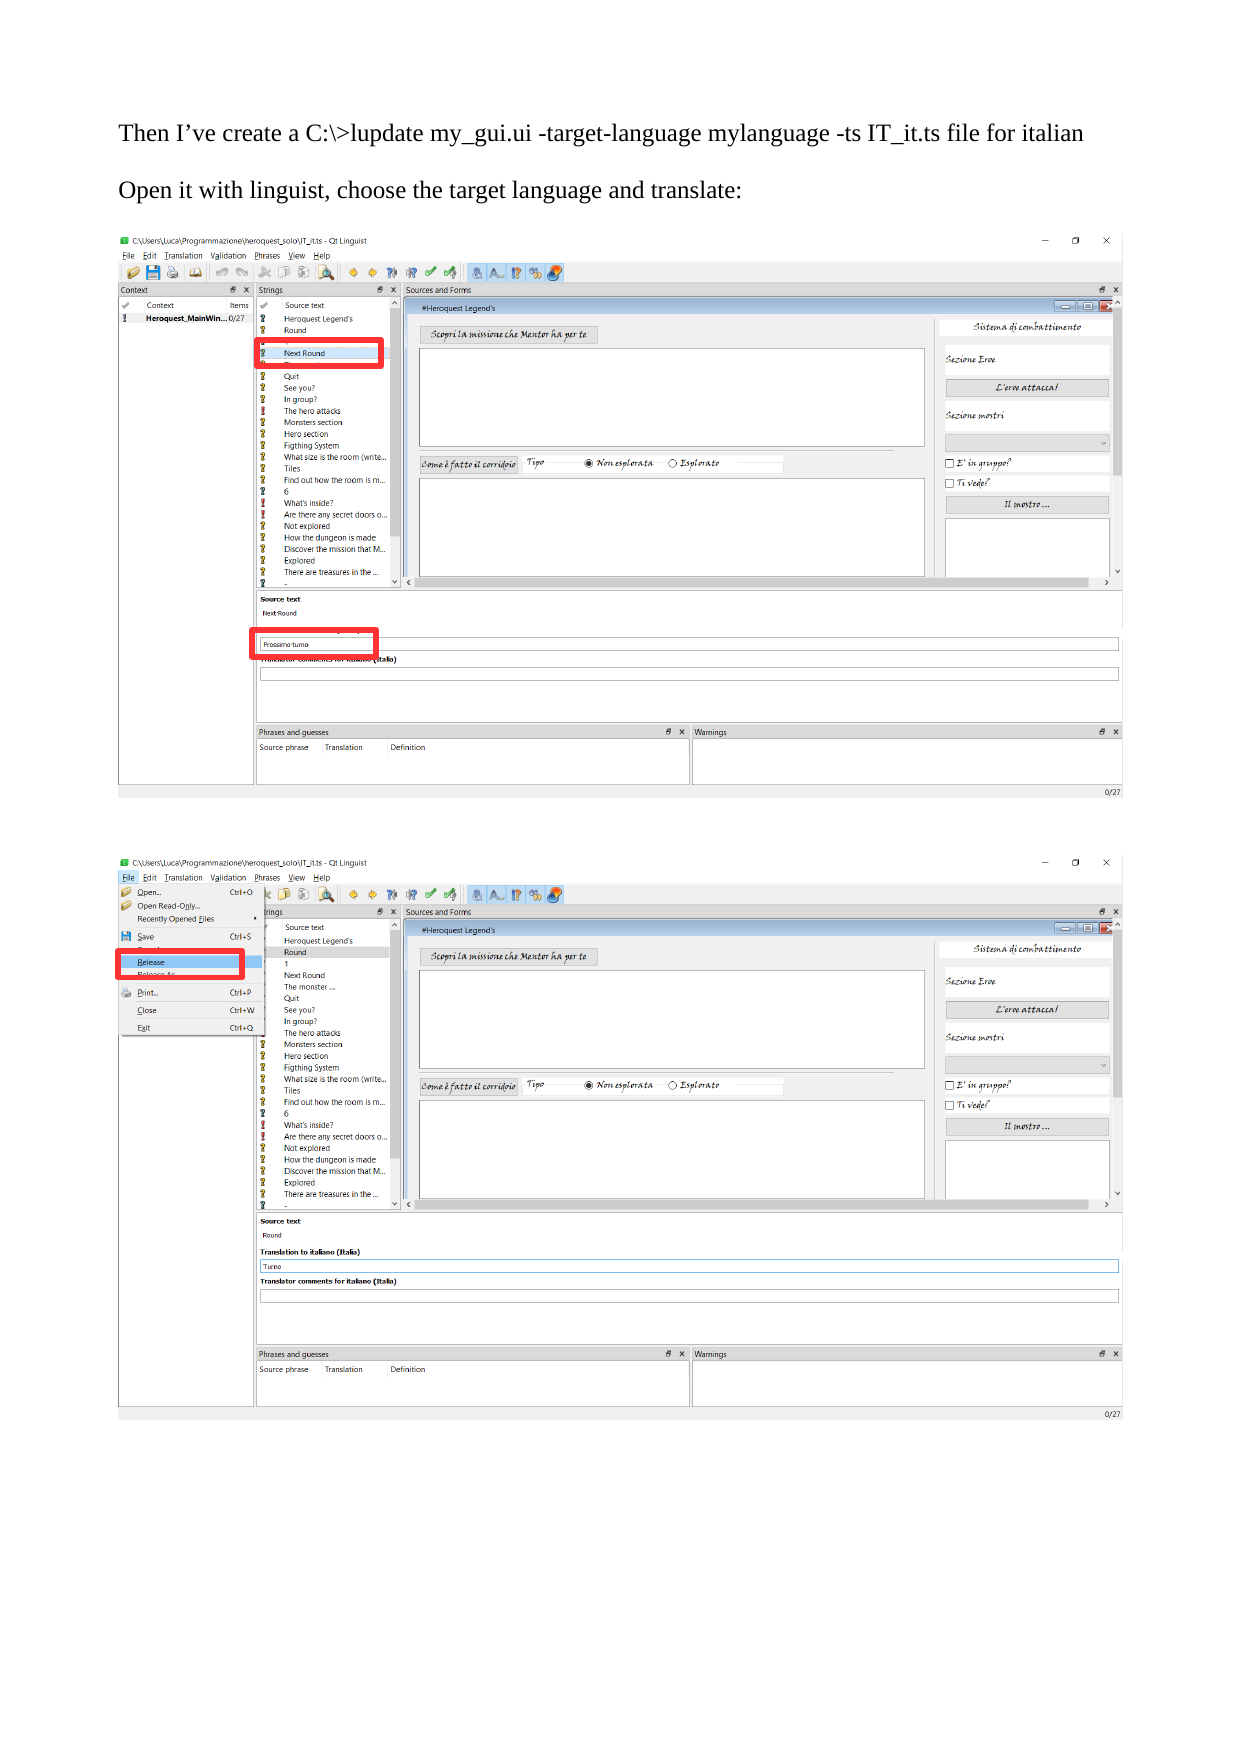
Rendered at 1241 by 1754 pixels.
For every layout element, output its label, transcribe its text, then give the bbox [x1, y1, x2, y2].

picture [118, 855, 1123, 1420]
text Then I’ve create a C:\>lupdate my_gui.ui -target-language mylanguage -ts IT_it.ts file for italian [118, 118, 1122, 147]
text Open it with linguist, choose the target language and translate: [118, 176, 1122, 204]
picture [118, 233, 1123, 798]
picture [121, 954, 239, 975]
